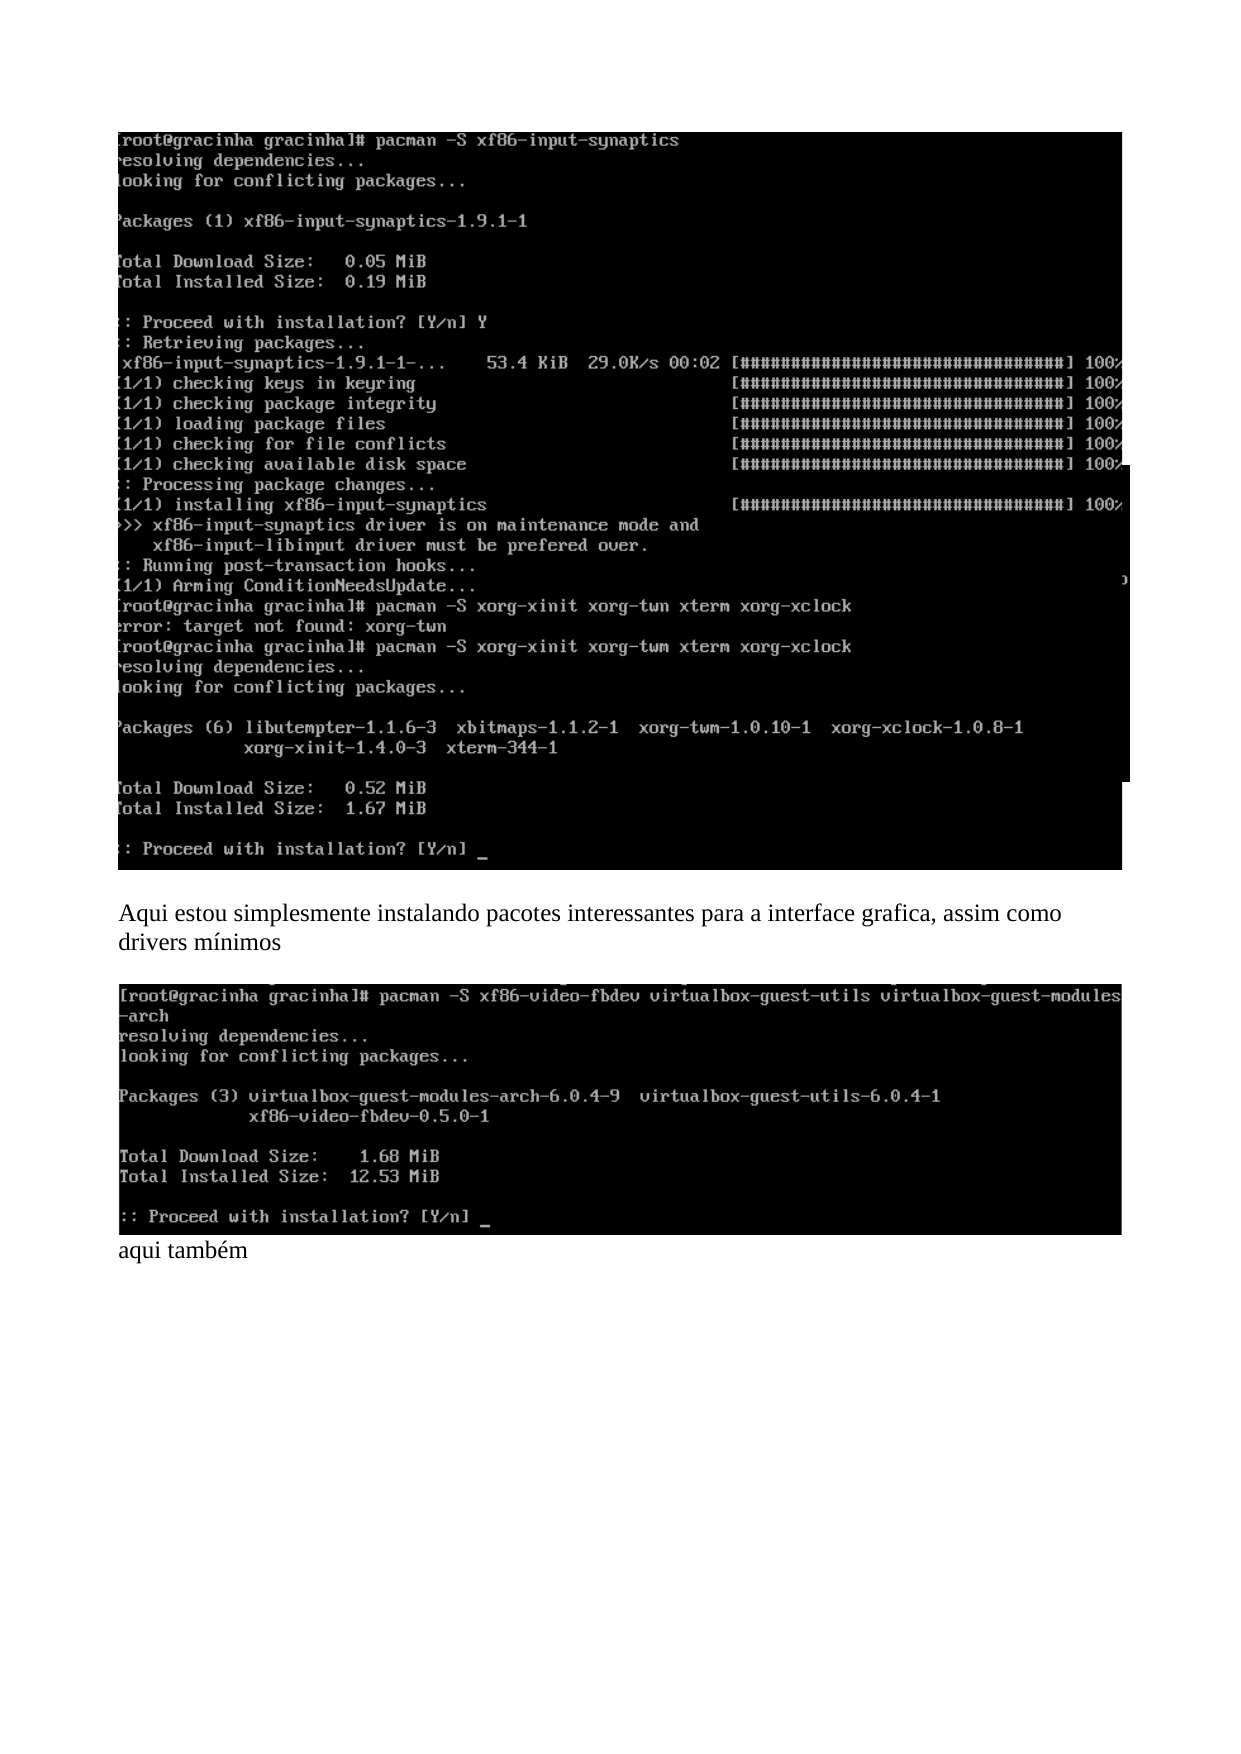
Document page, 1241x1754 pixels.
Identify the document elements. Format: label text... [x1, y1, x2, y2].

text aqui também [118, 1235, 1122, 1264]
text Aqui estou simplesmente instalando pacotes interessantes para a interface grafica, assim como drivers mínimos [118, 898, 1122, 956]
picture [118, 132, 1130, 870]
picture [118, 984, 1123, 1235]
